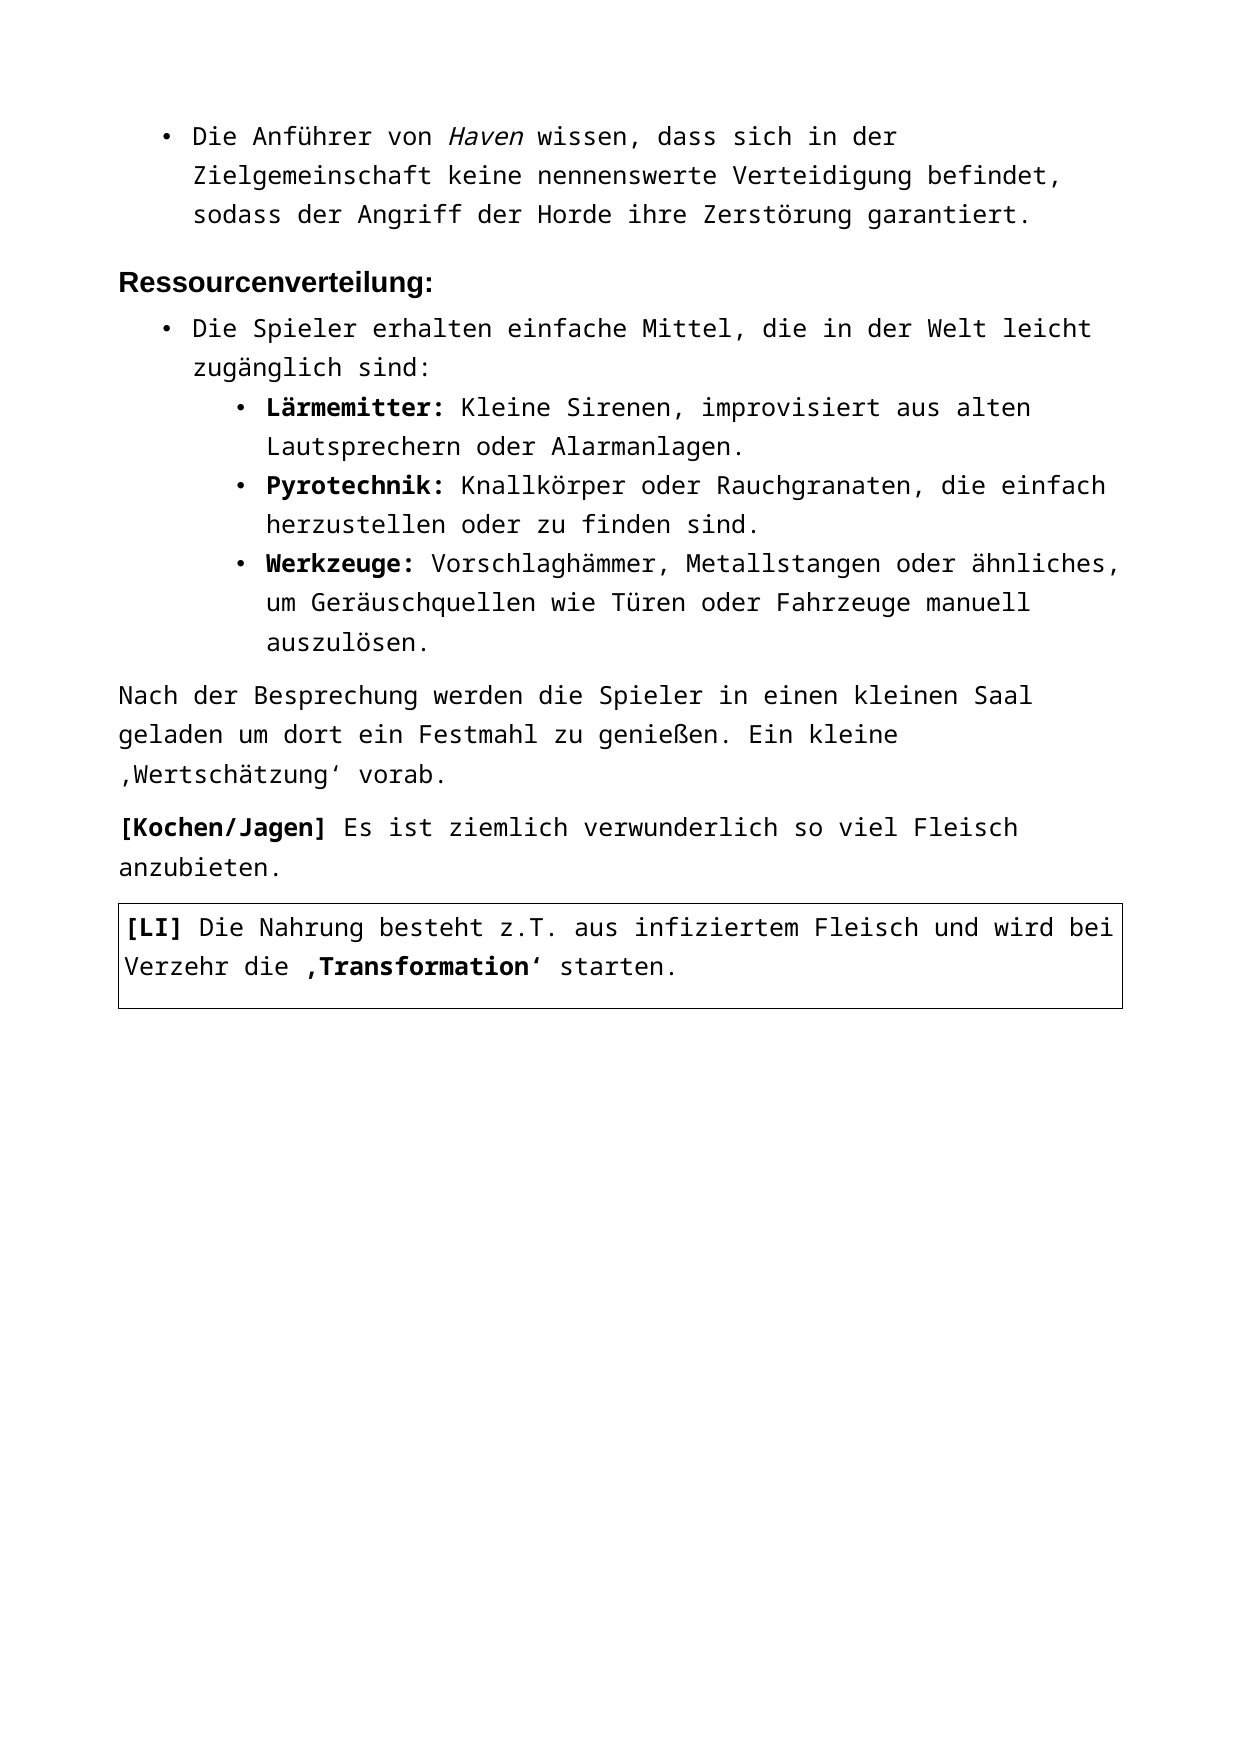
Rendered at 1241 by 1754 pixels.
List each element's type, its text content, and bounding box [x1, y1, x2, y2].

list Lärmemitter: Kleine Sirenen, improvisiert aus alten Lautsprechern oder Alarmanlagen. [236, 389, 1122, 462]
table_header [LI] Die Nahrung besteht z.T. aus infiziertem Fleisch und wird bei Verzehr die ‚Transformation‘ starten. [119, 904, 1122, 1007]
list Die Anführer von Haven wissen, dass sich in der Zielgemeinschaft keine nennenswerte Verteidigung befindet, sodass der Angriff der Horde ihre Zerstörung garantiert. [162, 118, 1122, 231]
list Pyrotechnik: Knallkörper oder Rauchgranaten, die einfach herzustellen oder zu finden sind. [236, 467, 1122, 541]
subtitle Ressourcenverteilung: [118, 265, 1122, 298]
list Die Spieler erhalten einfache Mittel, die in der Welt leicht zugänglich sind: [162, 311, 1122, 384]
text [Kochen/Jagen] Es ist ziemlich verwunderlich so viel Fleisch anzubieten. [118, 810, 1122, 883]
list Werkzeuge: Vorschlaghämmer, Metallstangen oder ähnliches, um Geräuschquellen wie Türen oder Fahrzeuge manuell auszulösen. [236, 546, 1122, 658]
text Nach der Besprechung werden die Spieler in einen kleinen Saal geladen um dort ein Festmahl zu genießen. Ein kleine ‚Wertschätzung‘ vorab. [118, 678, 1122, 790]
